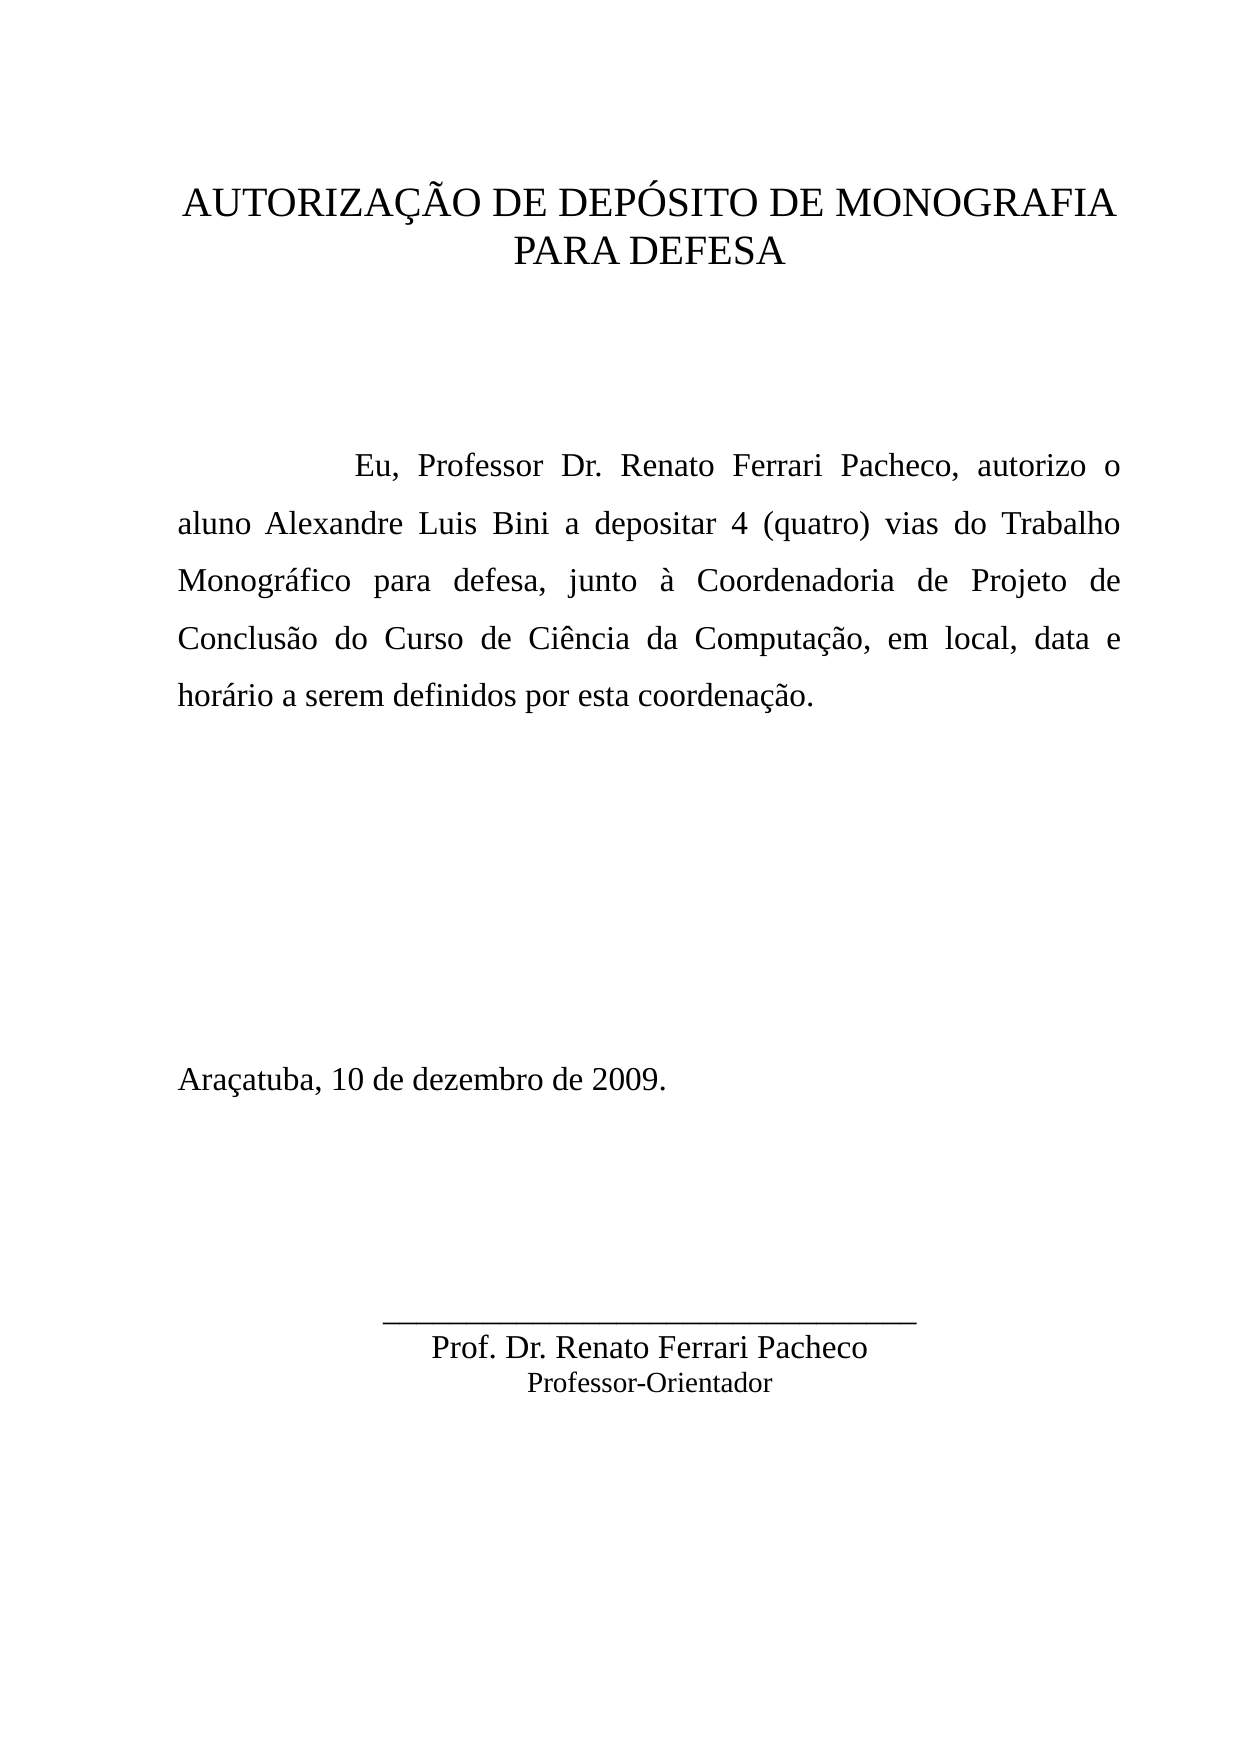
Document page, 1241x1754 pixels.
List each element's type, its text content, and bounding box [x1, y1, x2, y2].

text ________________________________ [177, 1289, 1122, 1327]
text Prof. Dr. Renato Ferrari Pacheco [177, 1327, 1122, 1366]
text AUTORIZAÇÃO DE DEPÓSITO DE MONOGRAFIA PARA DEFESA [177, 177, 1122, 273]
text Eu, Professor Dr. Renato Ferrari Pacheco, autorizo o aluno Alexandre Luis Bini a depositar 4 (quatro) vias do Trabalho Monográfico para defesa, junto à Coordenadoria de Projeto de Conclusão do Curso de Ciência da Computação, em local, data e horário a serem definidos por esta coordenação. [177, 446, 1122, 714]
text Professor-Orientador [177, 1366, 1122, 1399]
text Araçatuba, 10 de dezembro de 2009. [177, 1059, 1122, 1097]
